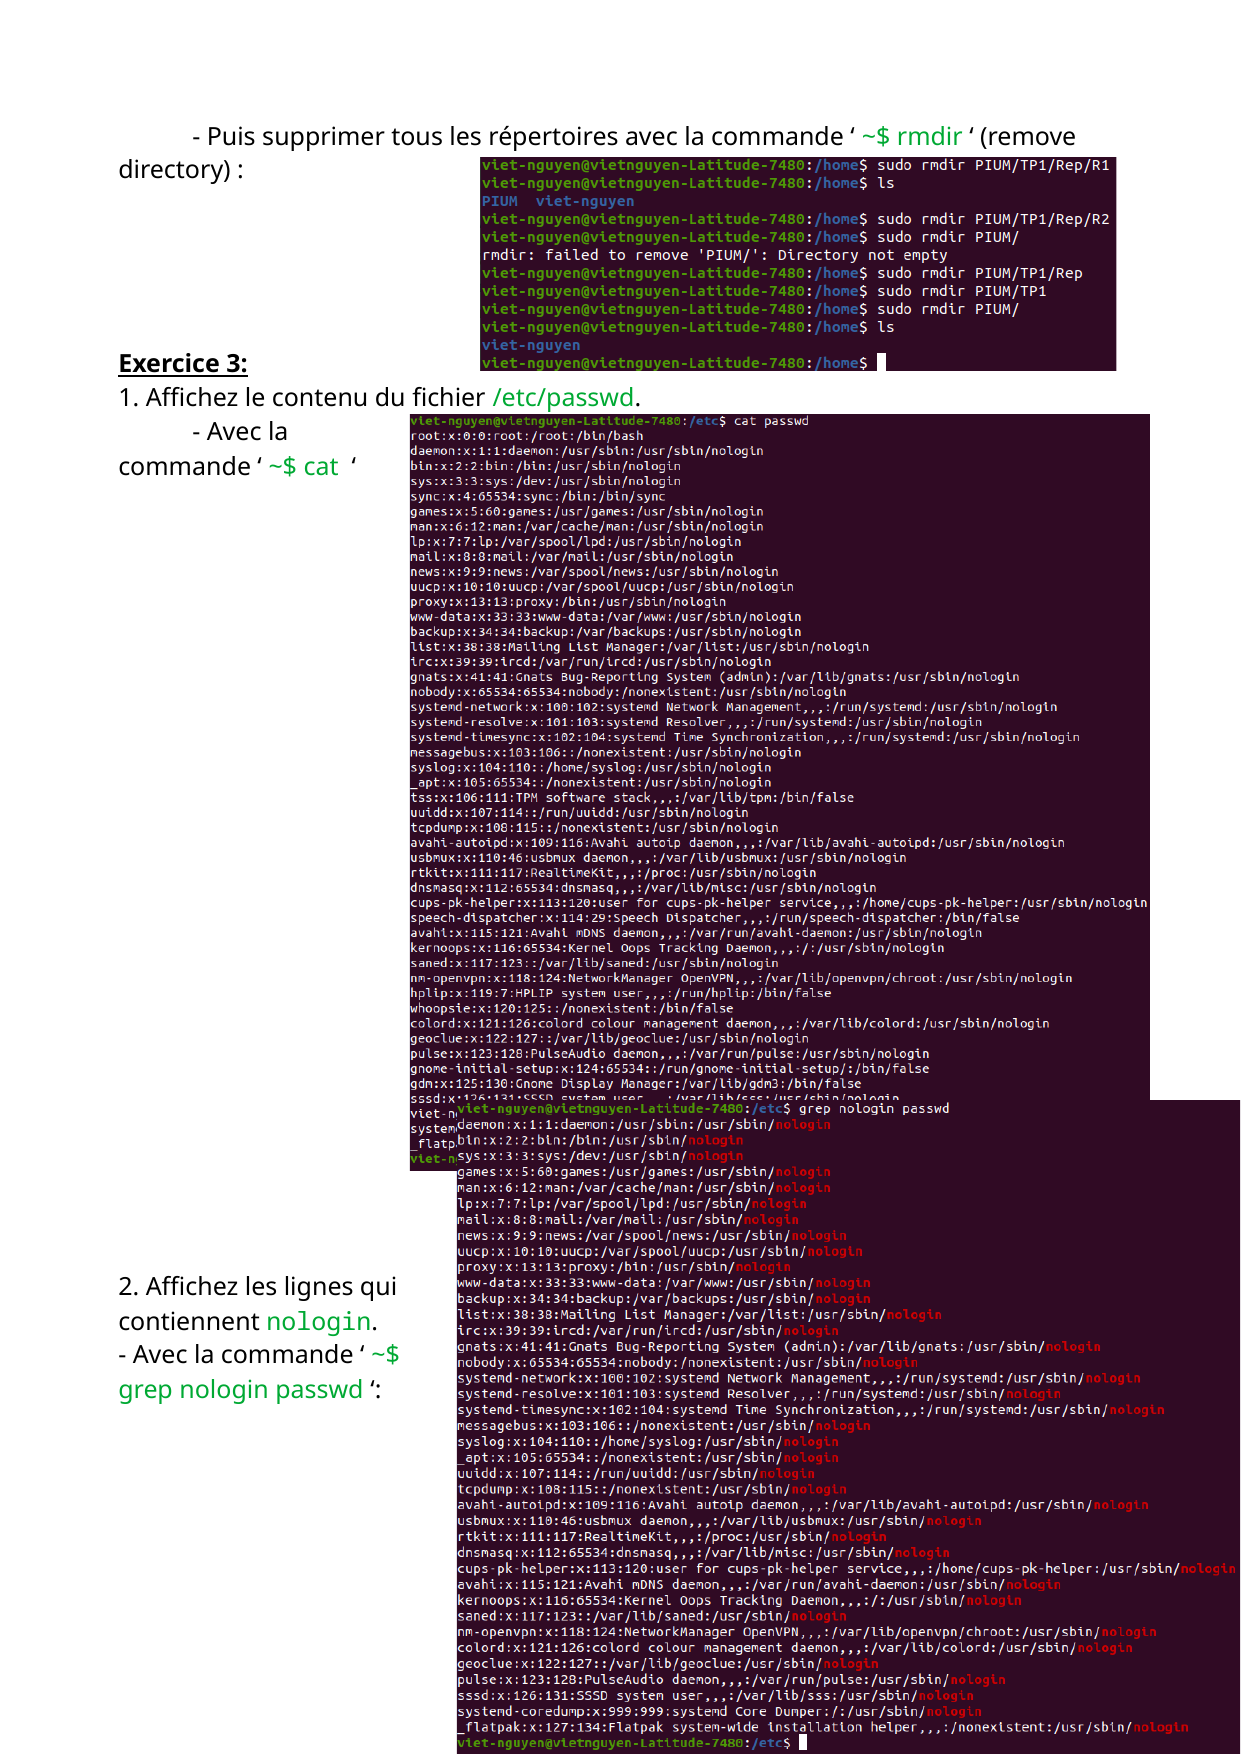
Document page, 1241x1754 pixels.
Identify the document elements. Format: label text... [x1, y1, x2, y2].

text 2. Affichez les lignes qui contiennent nologin. [118, 1269, 456, 1337]
text - Avec la commande ‘ ~$ cat ‘ [118, 414, 409, 482]
text - Avec la commande ‘ ~$ grep nologin passwd ‘: [118, 1337, 456, 1405]
picture [409, 414, 1241, 1754]
text Exercice 3: [118, 346, 1122, 380]
text 1. Affichez le contenu du fichier /etc/passwd. [118, 380, 1122, 414]
text - Puis supprimer tous les répertoires avec la commande ‘ ~$ rmdir ‘ (remove directory) : [118, 118, 1122, 186]
picture [480, 157, 1117, 371]
